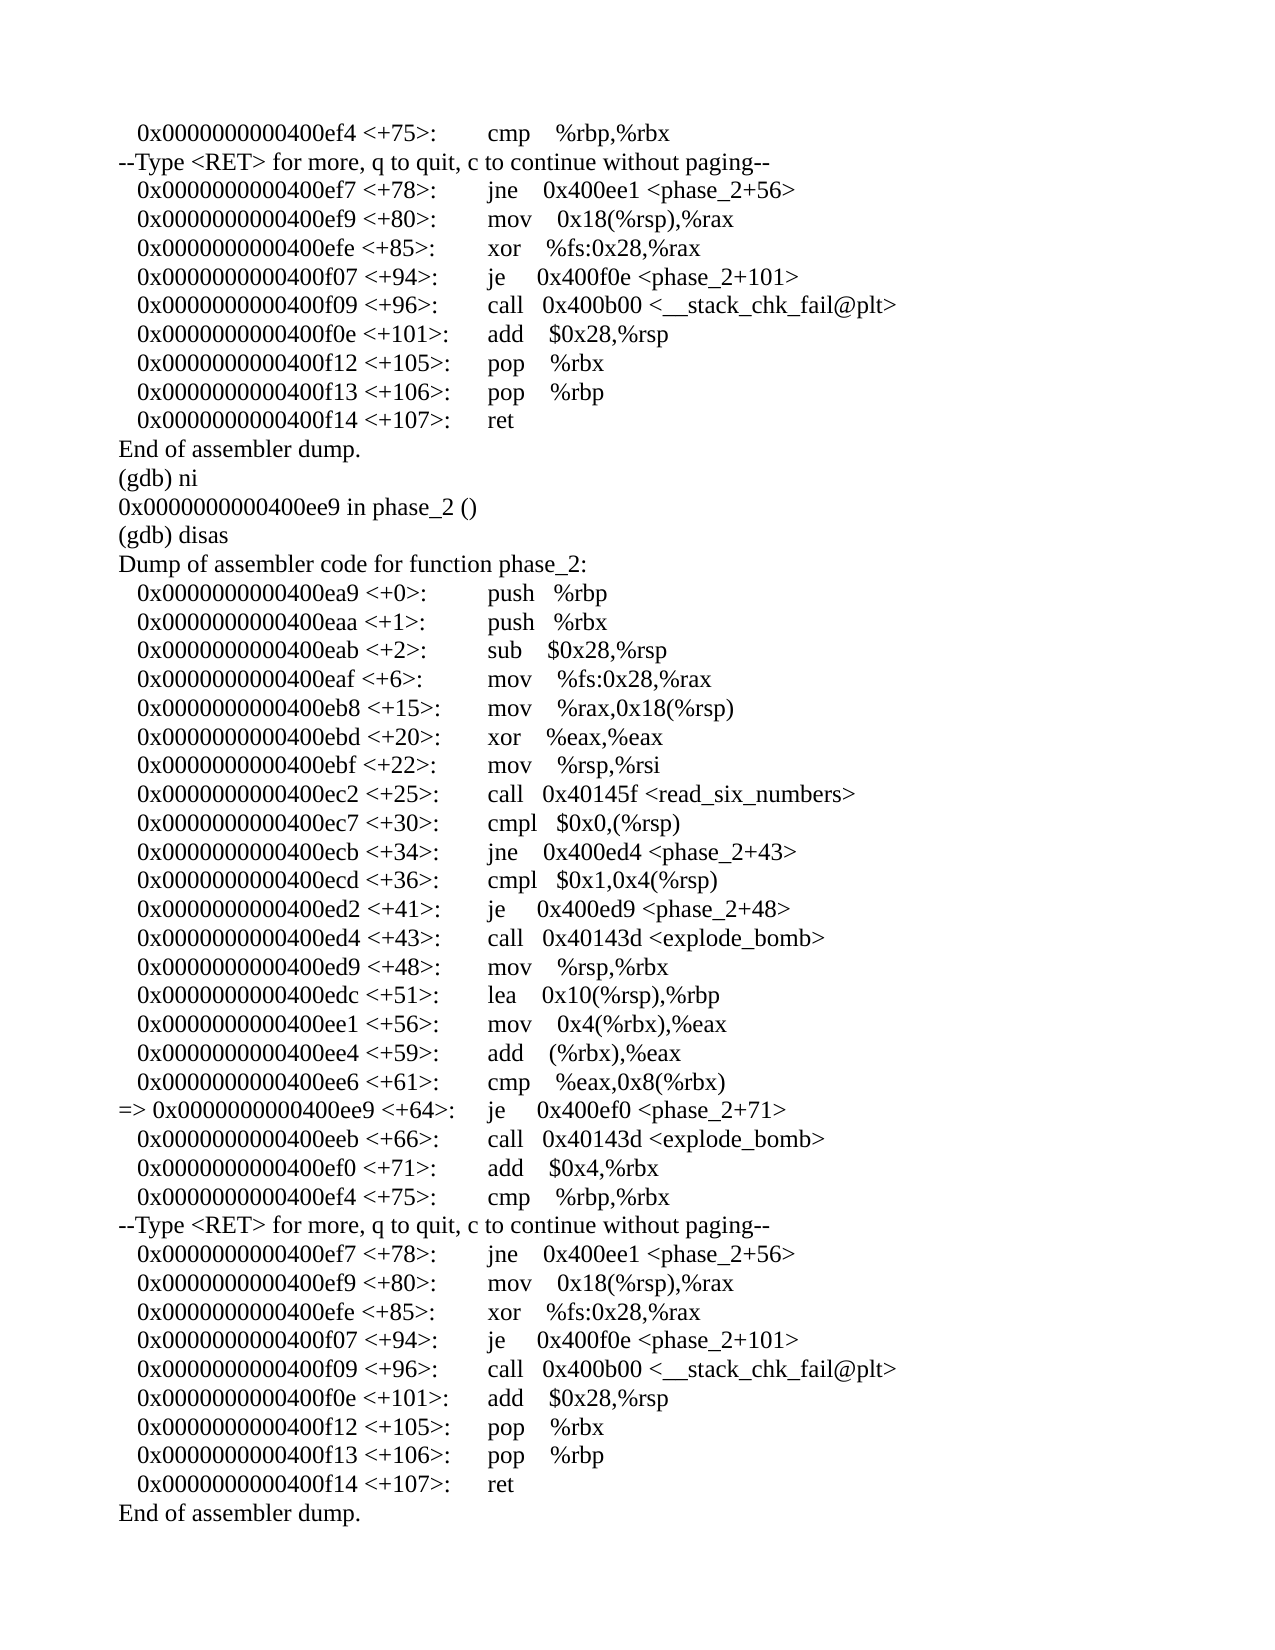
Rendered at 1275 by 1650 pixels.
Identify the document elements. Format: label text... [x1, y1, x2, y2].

text Dump of assembler code for function phase_2: [118, 549, 1157, 578]
text 0x0000000000400f0e <+101>: add $0x28,%rsp [118, 1383, 1157, 1412]
text 0x0000000000400ef4 <+75>: cmp %rbp,%rbx [118, 1182, 1157, 1211]
text 0x0000000000400f14 <+107>: ret [118, 1469, 1157, 1498]
text (gdb) ni [118, 463, 1157, 492]
text 0x0000000000400ecd <+36>: cmpl $0x1,0x4(%rsp) [118, 866, 1157, 894]
text 0x0000000000400ee1 <+56>: mov 0x4(%rbx),%eax [118, 1009, 1157, 1038]
text 0x0000000000400ec7 <+30>: cmpl $0x0,(%rsp) [118, 808, 1157, 837]
text 0x0000000000400ebd <+20>: xor %eax,%eax [118, 722, 1157, 751]
text (gdb) disas [118, 521, 1157, 549]
text 0x0000000000400f14 <+107>: ret [118, 406, 1157, 434]
text 0x0000000000400eb8 <+15>: mov %rax,0x18(%rsp) [118, 693, 1157, 722]
text End of assembler dump. [118, 434, 1157, 463]
text 0x0000000000400eeb <+66>: call 0x40143d <explode_bomb> [118, 1124, 1157, 1153]
text 0x0000000000400ef0 <+71>: add $0x4,%rbx [118, 1153, 1157, 1182]
text 0x0000000000400ee9 in phase_2 () [118, 492, 1157, 521]
text --Type <RET> for more, q to quit, c to continue without paging-- [118, 1211, 1157, 1239]
text 0x0000000000400ef4 <+75>: cmp %rbp,%rbx [118, 118, 1157, 147]
text 0x0000000000400f09 <+96>: call 0x400b00 <__stack_chk_fail@plt> [118, 1354, 1157, 1383]
text 0x0000000000400eab <+2>: sub $0x28,%rsp [118, 636, 1157, 664]
text 0x0000000000400ef9 <+80>: mov 0x18(%rsp),%rax [118, 204, 1157, 233]
text 0x0000000000400ef7 <+78>: jne 0x400ee1 <phase_2+56> [118, 176, 1157, 204]
text 0x0000000000400ef9 <+80>: mov 0x18(%rsp),%rax [118, 1268, 1157, 1297]
text 0x0000000000400f13 <+106>: pop %rbp [118, 377, 1157, 406]
text 0x0000000000400f12 <+105>: pop %rbx [118, 348, 1157, 377]
text 0x0000000000400f0e <+101>: add $0x28,%rsp [118, 319, 1157, 348]
text 0x0000000000400ecb <+34>: jne 0x400ed4 <phase_2+43> [118, 837, 1157, 866]
text 0x0000000000400f07 <+94>: je 0x400f0e <phase_2+101> [118, 1326, 1157, 1354]
text 0x0000000000400f09 <+96>: call 0x400b00 <__stack_chk_fail@plt> [118, 291, 1157, 319]
text 0x0000000000400ed9 <+48>: mov %rsp,%rbx [118, 952, 1157, 981]
text 0x0000000000400ea9 <+0>: push %rbp [118, 578, 1157, 607]
text 0x0000000000400f07 <+94>: je 0x400f0e <phase_2+101> [118, 262, 1157, 291]
text 0x0000000000400efe <+85>: xor %fs:0x28,%rax [118, 233, 1157, 262]
text 0x0000000000400ee6 <+61>: cmp %eax,0x8(%rbx) [118, 1067, 1157, 1096]
text 0x0000000000400f13 <+106>: pop %rbp [118, 1441, 1157, 1469]
text 0x0000000000400eaa <+1>: push %rbx [118, 607, 1157, 636]
text 0x0000000000400ec2 <+25>: call 0x40145f <read_six_numbers> [118, 779, 1157, 808]
text End of assembler dump. [118, 1498, 1157, 1527]
text 0x0000000000400efe <+85>: xor %fs:0x28,%rax [118, 1297, 1157, 1326]
text 0x0000000000400ef7 <+78>: jne 0x400ee1 <phase_2+56> [118, 1239, 1157, 1268]
text => 0x0000000000400ee9 <+64>: je 0x400ef0 <phase_2+71> [118, 1096, 1157, 1124]
text 0x0000000000400edc <+51>: lea 0x10(%rsp),%rbp [118, 981, 1157, 1009]
text 0x0000000000400ebf <+22>: mov %rsp,%rsi [118, 751, 1157, 779]
text 0x0000000000400f12 <+105>: pop %rbx [118, 1412, 1157, 1441]
text 0x0000000000400ee4 <+59>: add (%rbx),%eax [118, 1038, 1157, 1067]
text --Type <RET> for more, q to quit, c to continue without paging-- [118, 147, 1157, 176]
text 0x0000000000400ed4 <+43>: call 0x40143d <explode_bomb> [118, 923, 1157, 952]
text 0x0000000000400eaf <+6>: mov %fs:0x28,%rax [118, 664, 1157, 693]
text 0x0000000000400ed2 <+41>: je 0x400ed9 <phase_2+48> [118, 894, 1157, 923]
